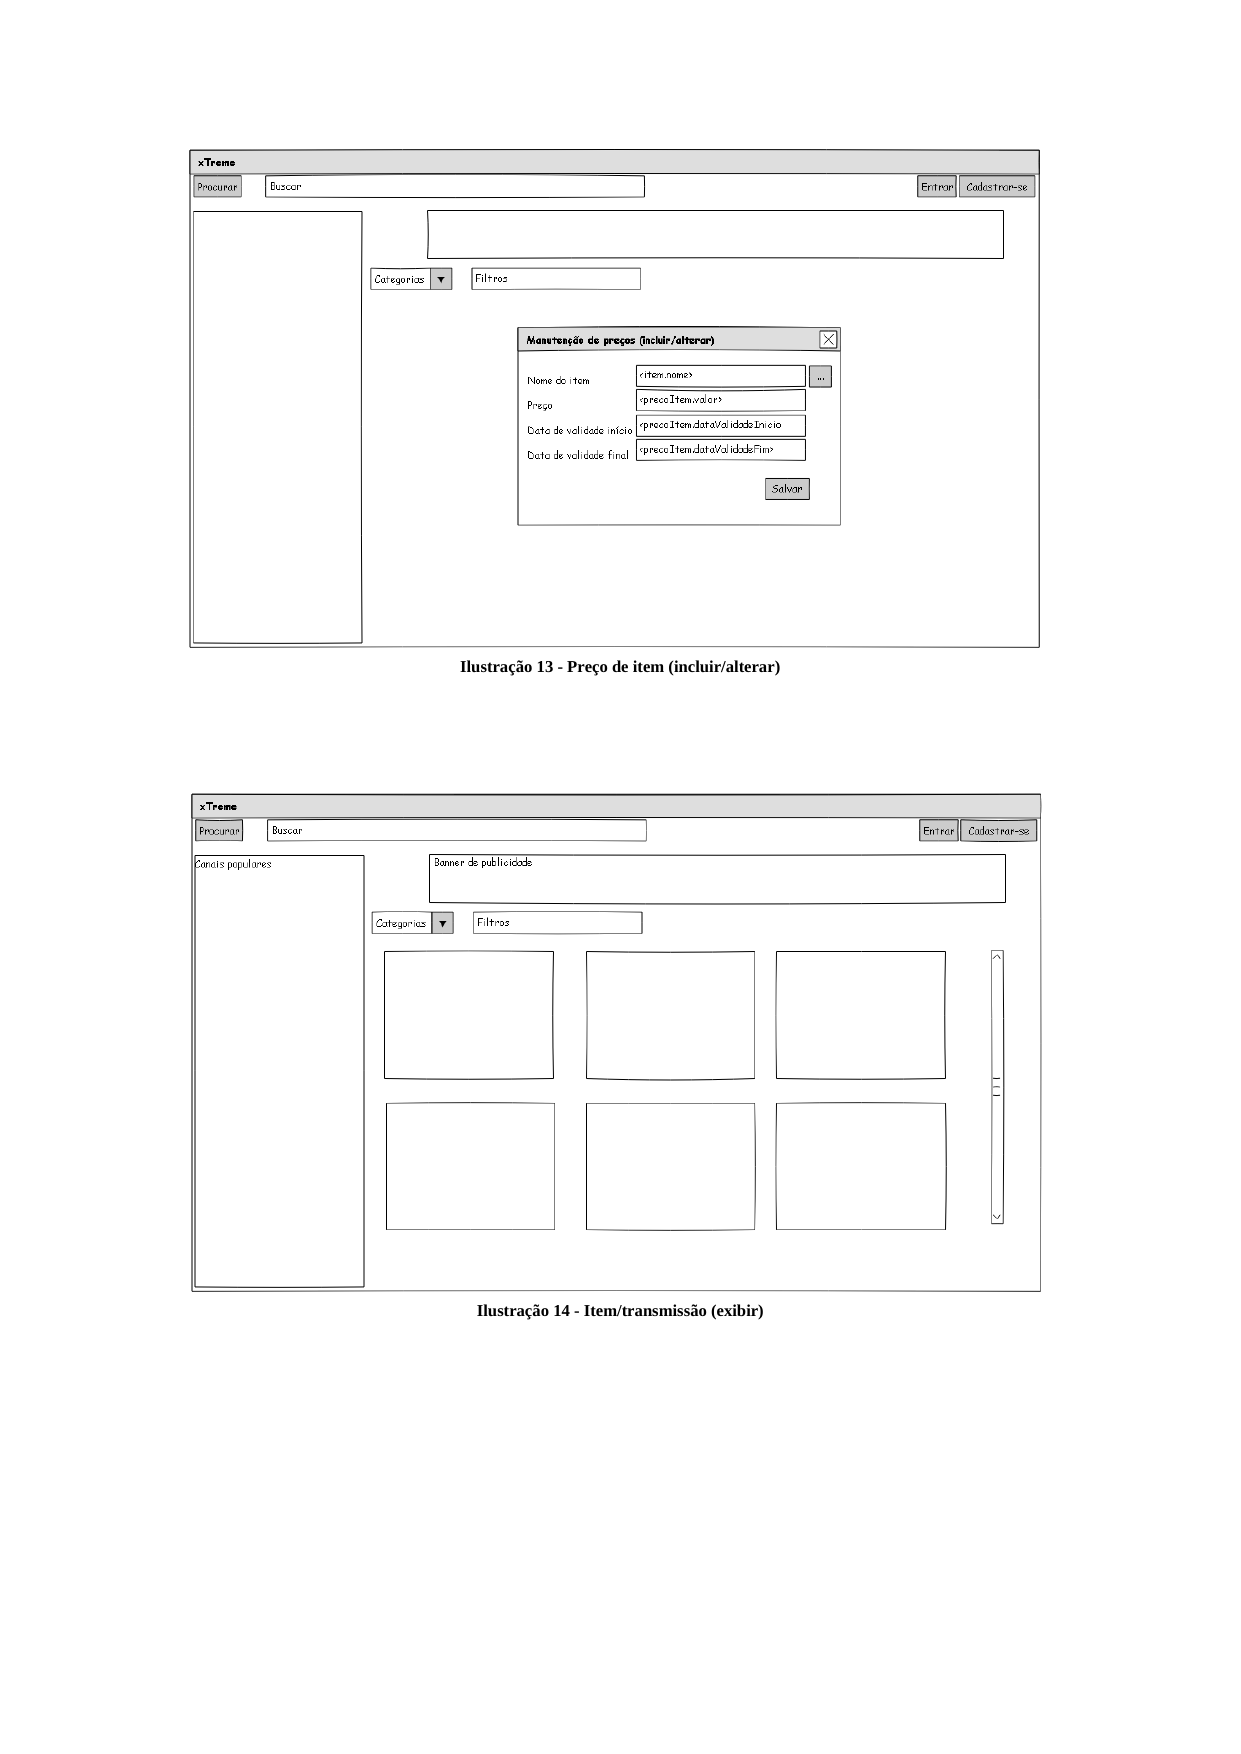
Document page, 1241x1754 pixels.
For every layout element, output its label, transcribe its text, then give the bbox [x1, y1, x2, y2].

picture [177, 791, 1051, 1301]
text Ilustração 13 - Preço de item (incluir/alterar) [177, 657, 1063, 676]
text Ilustração 14 - Item/transmissão (exibir) [177, 1301, 1063, 1320]
picture [177, 147, 1051, 657]
